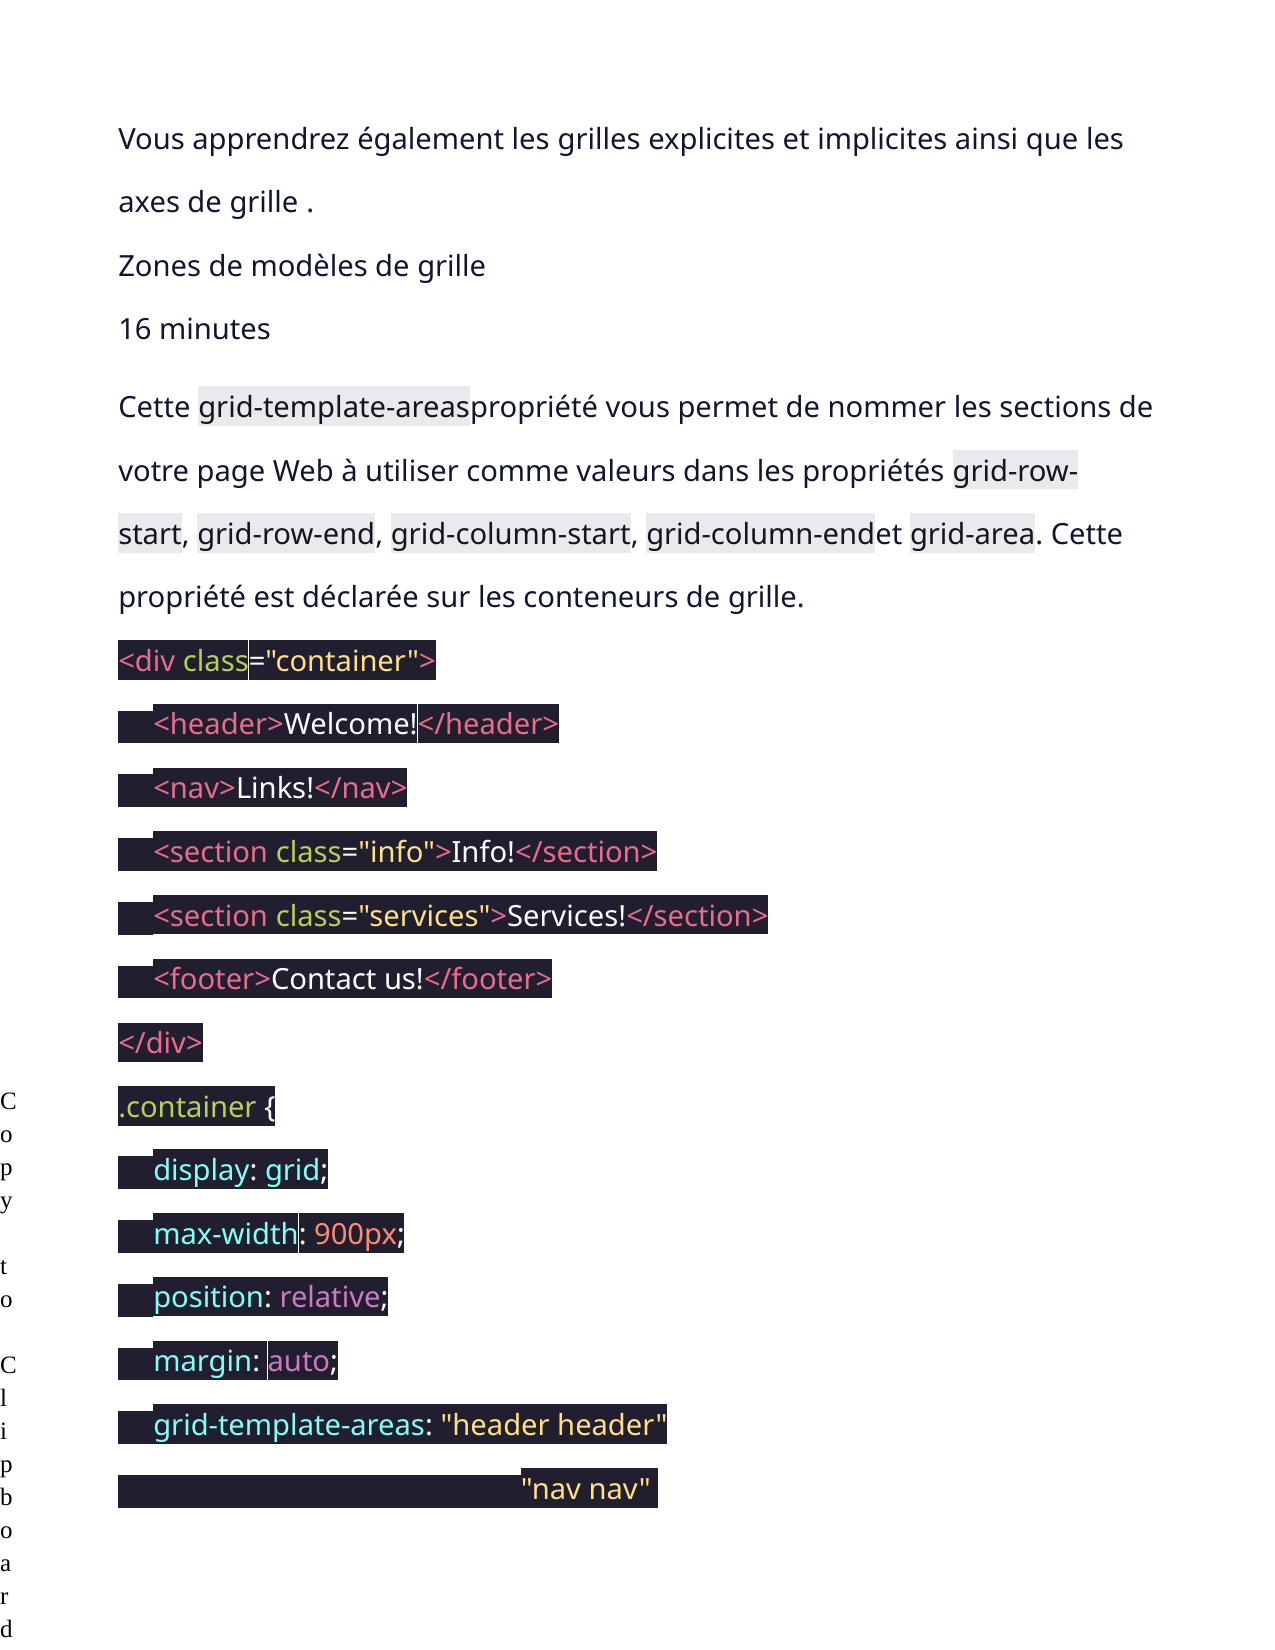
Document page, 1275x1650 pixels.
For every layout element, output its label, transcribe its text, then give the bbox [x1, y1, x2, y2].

text 16 minutes [118, 308, 1157, 348]
text <section class="info">Info!</section> [118, 831, 1157, 871]
text grid-template-areas: "header header" [118, 1404, 1157, 1444]
subtitle Zones de modèles de grille [118, 245, 1157, 285]
text <header>Welcome!</header> [118, 704, 1157, 743]
text <div class="container"> [118, 640, 1157, 680]
text margin: auto; [118, 1341, 1157, 1380]
text <nav>Links!</nav> [118, 767, 1157, 807]
text <footer>Contact us!</footer> [118, 959, 1157, 998]
text position: relative; [118, 1277, 1157, 1317]
text <section class="services">Services!</section> [118, 895, 1157, 935]
text max-width: 900px; [118, 1213, 1157, 1253]
text "nav nav" [118, 1468, 1157, 1508]
text Cette grid-template-areaspropriété vous permet de nommer les sections de votre page Web à utiliser comme valeurs dans les propriétés grid-row-start, grid-row-end, grid-column-start, grid-column-endet grid-area. Cette propriété est déclarée sur les conteneurs de grille. [118, 386, 1157, 616]
text display: grid; [118, 1149, 1157, 1189]
text </div> [118, 1022, 1157, 1062]
text .container { [118, 1086, 1157, 1126]
text Vous apprendrez également les grilles explicites et implicites ainsi que les axes de grille . [118, 118, 1157, 221]
